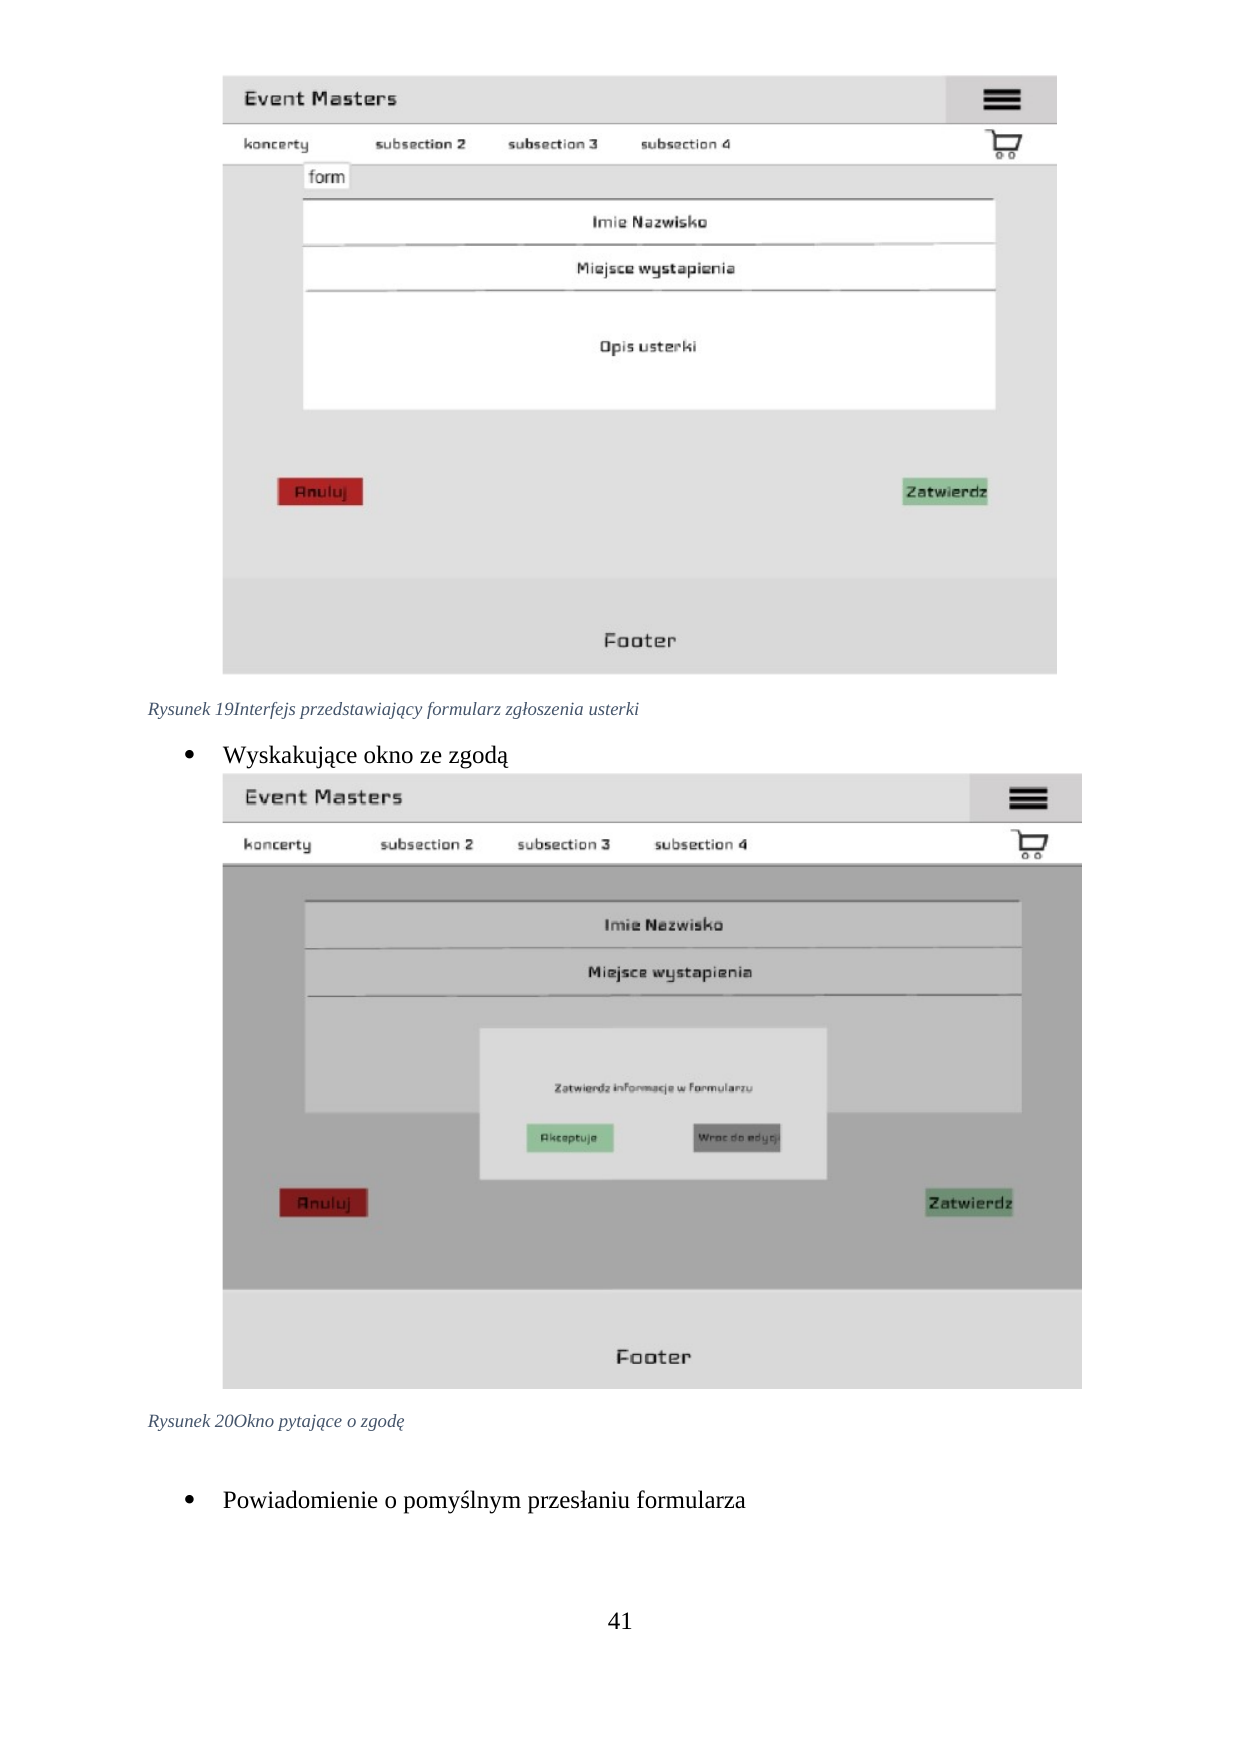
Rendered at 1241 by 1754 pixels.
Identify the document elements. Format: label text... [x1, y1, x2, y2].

text Rysunek 20Okno pytające o zgodę [148, 1410, 1093, 1431]
text Rysunek 19Interfejs przedstawiający formularz zgłoszenia usterki [148, 698, 1093, 719]
list Wyskakujące okno ze zgodą [185, 740, 1093, 769]
list Powiadomienie o pomyślnym przesłaniu formularza [185, 1485, 1093, 1514]
